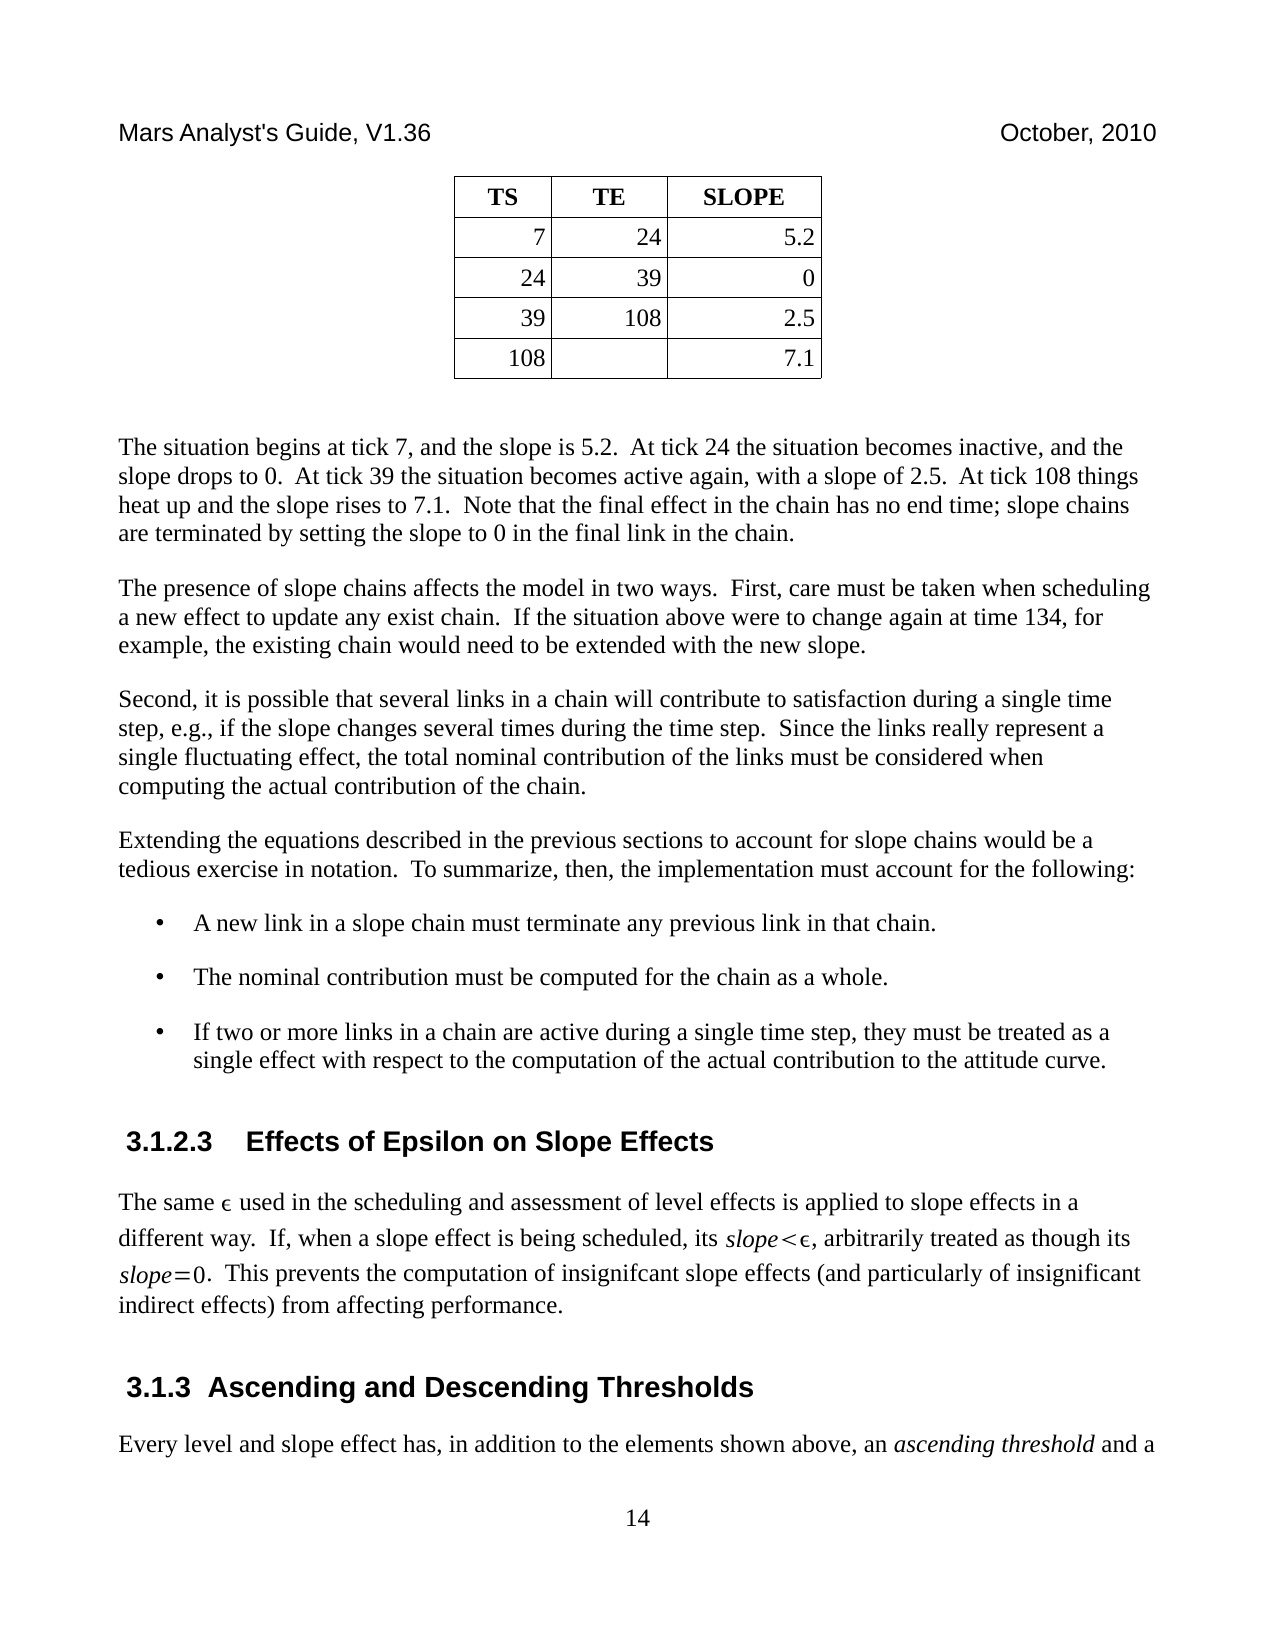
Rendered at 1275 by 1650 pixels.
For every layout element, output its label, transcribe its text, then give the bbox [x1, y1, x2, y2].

table_cell 39 [455, 298, 551, 338]
table_cell 5.2 [668, 218, 821, 257]
table_cell 108 [455, 339, 551, 378]
text The presence of slope chains affects the model in two ways. First, care must be taken when scheduling a new effect to update any exist chain. If the situation above were to change again at time 134, for example, the existing chain would need to be extended with the new slope. [118, 573, 1157, 659]
text The situation begins at tick 7, and the slope is 5.2. At tick 24 the situation becomes inactive, and the slope drops to 0. At tick 39 the situation becomes active again, with a slope of 2.5. At tick 108 things heat up and the slope rises to 7.1. Note that the final effect in the chain has no end time; slope chains are terminated by setting the slope to 0 in the final link in the chain. [118, 432, 1157, 547]
table_cell 24 [552, 218, 667, 257]
text The same used in the scheduling and assessment of level effects is applied to slope effects in a different way. If, when a slope effect is being scheduled, its , arbitrarily treated as though its . This prevents the computation of insignifcant slope effects (and particularly of insignificant indirect effects) from affecting performance. [118, 1183, 1157, 1319]
subtitle Ascending and Descending Thresholds [118, 1370, 1157, 1404]
table_cell 2.5 [668, 298, 821, 338]
list If two or more links in a chain are active during a single time step, they must be treated as a single effect with respect to the computation of the actual contribution to the attitude curve. [156, 1017, 1157, 1074]
text Second, it is possible that several links in a chain will contribute to satisfaction during a single time step, e.g., if the slope changes several times during the time step. Since the links really represent a single fluctuating effect, the total nominal contribution of the links must be considered when computing the actual contribution of the chain. [118, 684, 1157, 799]
list The nominal contribution must be computed for the chain as a whole. [156, 962, 1157, 991]
table_cell 0 [668, 258, 821, 297]
table_cell 39 [552, 258, 667, 297]
text Every level and slope effect has, in addition to the elements shown above, an ascending threshold and a [118, 1429, 1157, 1458]
text Extending the equations described in the previous sections to account for slope chains would be a tedious exercise in notation. To summarize, then, the implementation must account for the following: [118, 825, 1157, 883]
subtitle Effects of Epsilon on Slope Effects [118, 1125, 1157, 1158]
table_cell 108 [552, 298, 667, 338]
table_cell 24 [455, 258, 551, 297]
table_cell 7 [455, 218, 551, 257]
table_header TS [455, 177, 551, 217]
table_cell 7.1 [668, 339, 821, 378]
table_cell [552, 339, 667, 378]
list A new link in a slope chain must terminate any previous link in that chain. [156, 908, 1157, 937]
table_header TE [552, 177, 667, 217]
table_header SLOPE [668, 177, 821, 217]
